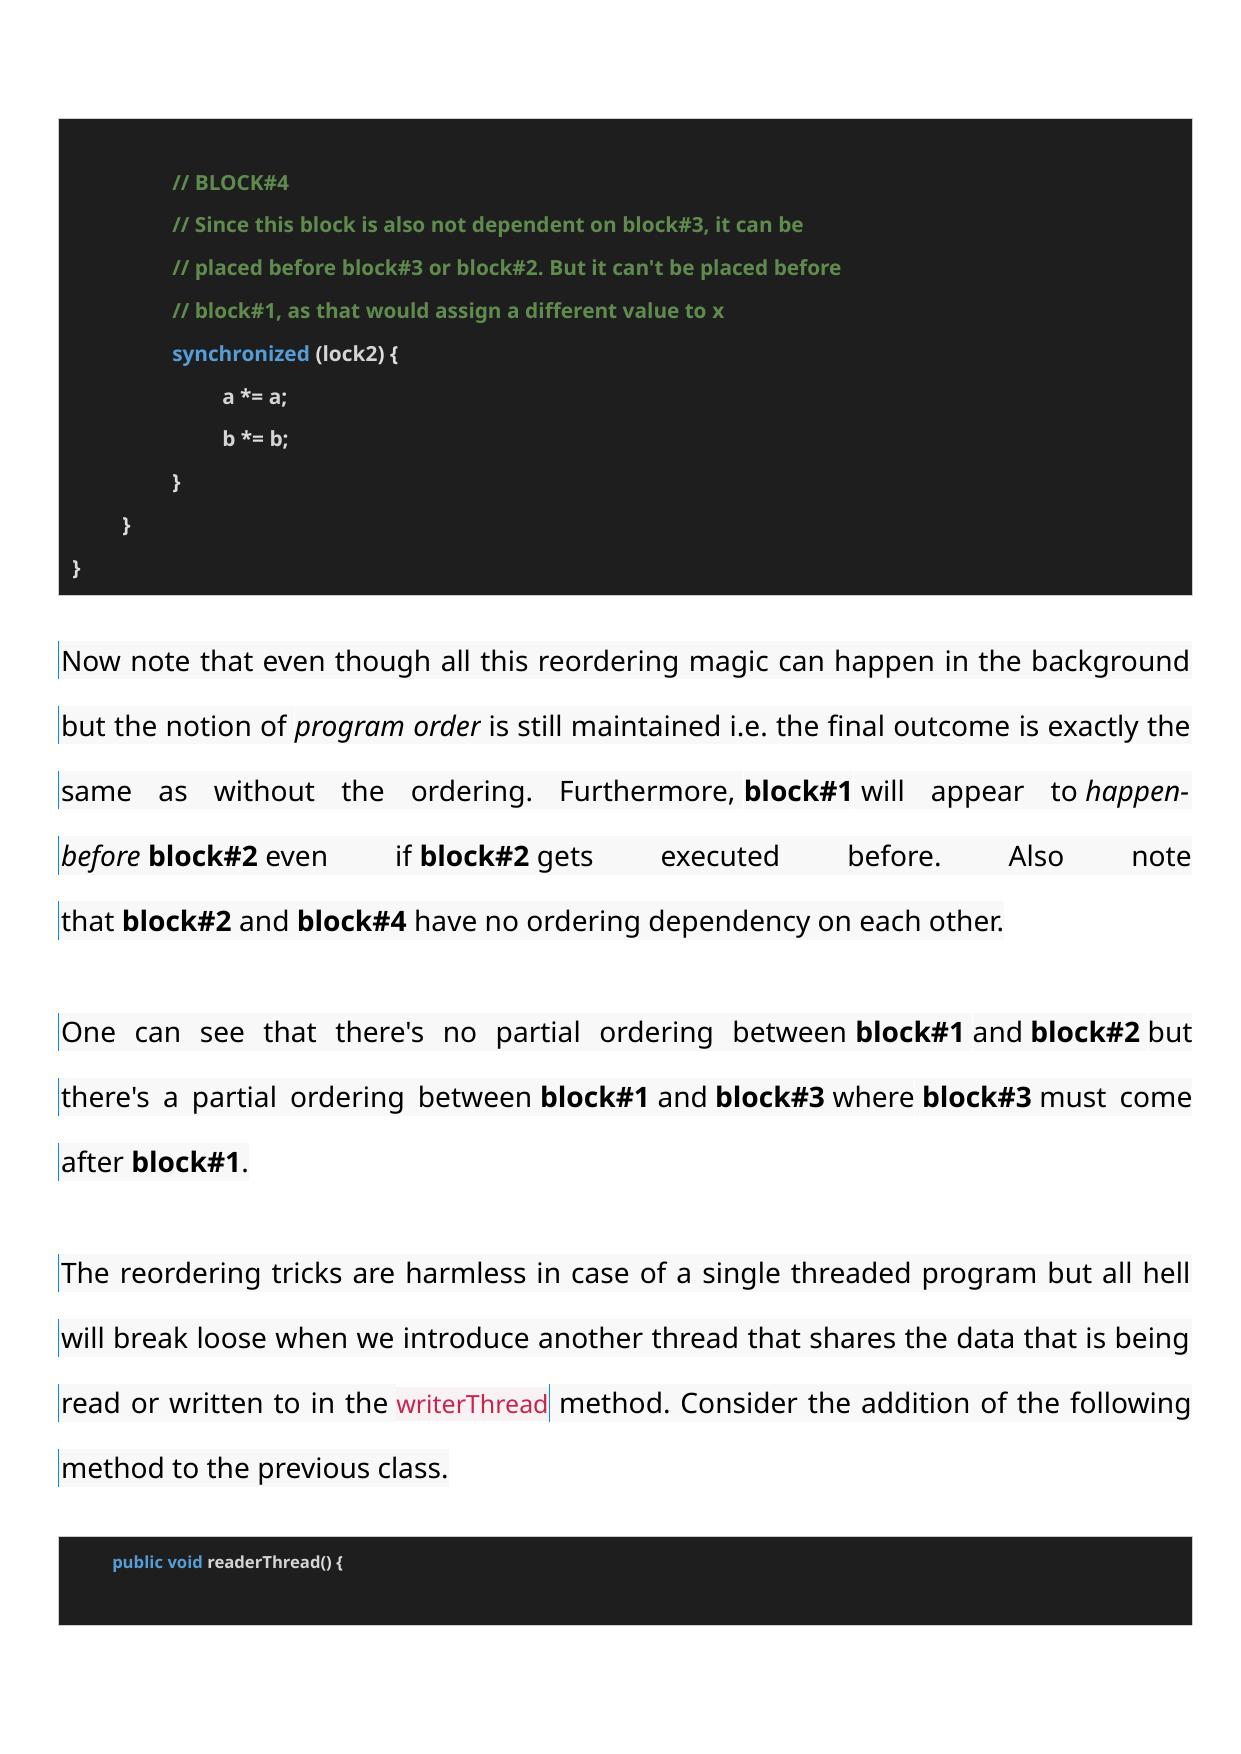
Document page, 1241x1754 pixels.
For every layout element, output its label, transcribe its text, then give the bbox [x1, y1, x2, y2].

text } [59, 539, 1192, 595]
text } [59, 453, 1192, 496]
text // placed before block#3 or block#2. But it can't be placed before [59, 239, 1192, 282]
text // BLOCK#4 [59, 153, 1192, 196]
text public void readerThread() { [59, 1537, 1192, 1573]
text One can see that there's no partial ordering between block#1 and block#2 but there's a partial ordering between block#1 and block#3 where block#3 must come after block#1. [58, 1012, 1192, 1181]
text a *= a; [59, 368, 1192, 410]
text The reordering tricks are harmless in case of a single threaded program but all hell will break loose when we introduce another thread that shares the data that is being read or written to in the writerThread method. Consider the addition of the following method to the previous class. [58, 1253, 1192, 1487]
text b *= b; [59, 410, 1192, 453]
text synchronized (lock2) { [59, 325, 1192, 367]
text // Since this block is also not dependent on block#3, it can be [59, 196, 1192, 239]
text // block#1, as that would assign a different value to x [59, 282, 1192, 325]
text } [59, 496, 1192, 539]
text Now note that even though all this reordering magic can happen in the background but the notion of program order is still maintained i.e. the final outcome is exactly the same as without the ordering. Furthermore, block#1 will appear to happen-before block#2 even if block#2 gets executed before. Also note that block#2 and block#4 have no ordering dependency on each other. [58, 641, 1192, 940]
